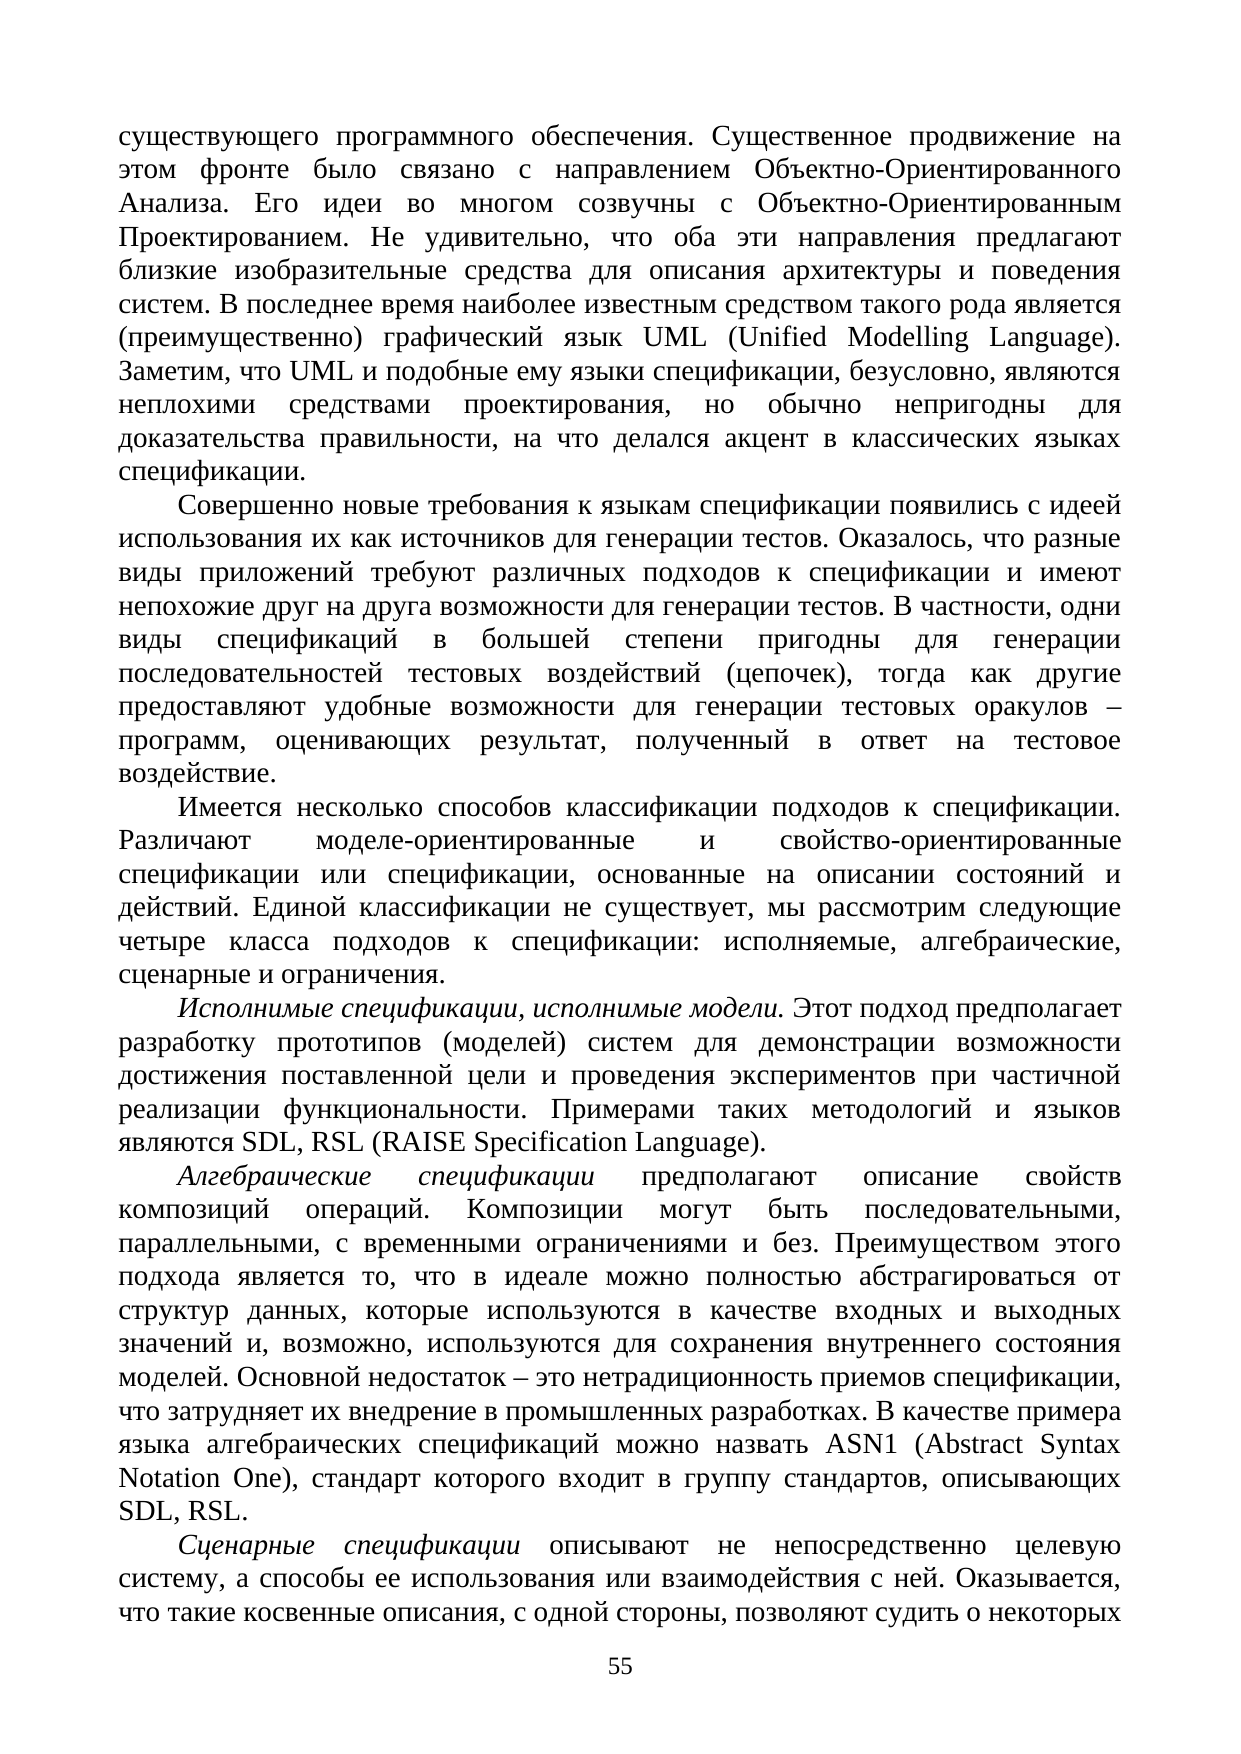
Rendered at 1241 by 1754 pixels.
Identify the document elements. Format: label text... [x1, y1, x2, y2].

text Исполнимые спецификации, исполнимые модели. Этот подход предполагает разработку прототипов (моделей) систем для демонстрации возможности достижения поставленной цели и проведения экспериментов при частичной реализации функциональности. Примерами таких методологий и языков являются SDL, RSL (RAISE Specification Language). [118, 990, 1122, 1158]
text существующего программного обеспечения. Существенное продвижение на этом фронте было связано с направлением Объектно-Ориентированного Анализа. Его идеи во многом созвучны с Объектно-Ориентированным Проектированием. Не удивительно, что оба эти направления предлагают близкие изобразительные средства для описания архитектуры и поведения систем. В последнее время наиболее известным средством такого рода является (преимущественно) графический язык UML (Unified Modelling Language). Заметим, что UML и подобные ему языки спецификации, безусловно, являются неплохими средствами проектирования, но обычно непригодны для доказательства правильности, на что делался акцент в классических языках спецификации. [118, 118, 1122, 487]
text Совершенно новые требования к языкам спецификации появились с идеей использования их как источников для генерации тестов. Оказалось, что разные виды приложений требуют различных подходов к спецификации и имеют непохожие друг на друга возможности для генерации тестов. В частности, одни виды спецификаций в большей степени пригодны для генерации последовательностей тестовых воздействий (цепочек), тогда как другие предоставляют удобные возможности для генерации тестовых оракулов – программ, оценивающих результат, полученный в ответ на тестовое воздействие. [118, 487, 1122, 789]
text Имеется несколько способов классификации подходов к спецификации. Различают моделе-ориентированные и свойство-ориентированные спецификации или спецификации, основанные на описании состояний и действий. Единой классификации не существует, мы рассмотрим следующие четыре класса подходов к спецификации: исполняемые, алгебраические, сценарные и ограничения. [118, 789, 1122, 990]
text Сценарные спецификации описывают не непосредственно целевую систему, а способы ее использования или взаимодействия с ней. Оказывается, что такие косвенные описания, с одной стороны, позволяют судить о некоторых [118, 1527, 1122, 1627]
text Алгебраические спецификации предполагают описание свойств композиций операций. Композиции могут быть последовательными, параллельными, с временными ограничениями и без. Преимуществом этого подхода является то, что в идеале можно полностью абстрагироваться от структур данных, которые используются в качестве входных и выходных значений и, возможно, используются для сохранения внутреннего состояния моделей. Основной недостаток – это нетрадиционность приемов спецификации, что затрудняет их внедрение в промышленных разработках. В качестве примера языка алгебраических спецификаций можно назвать ASN1 (Abstract Syntax Notation One), стандарт которого входит в группу стандартов, описывающих SDL, RSL. [118, 1158, 1122, 1527]
